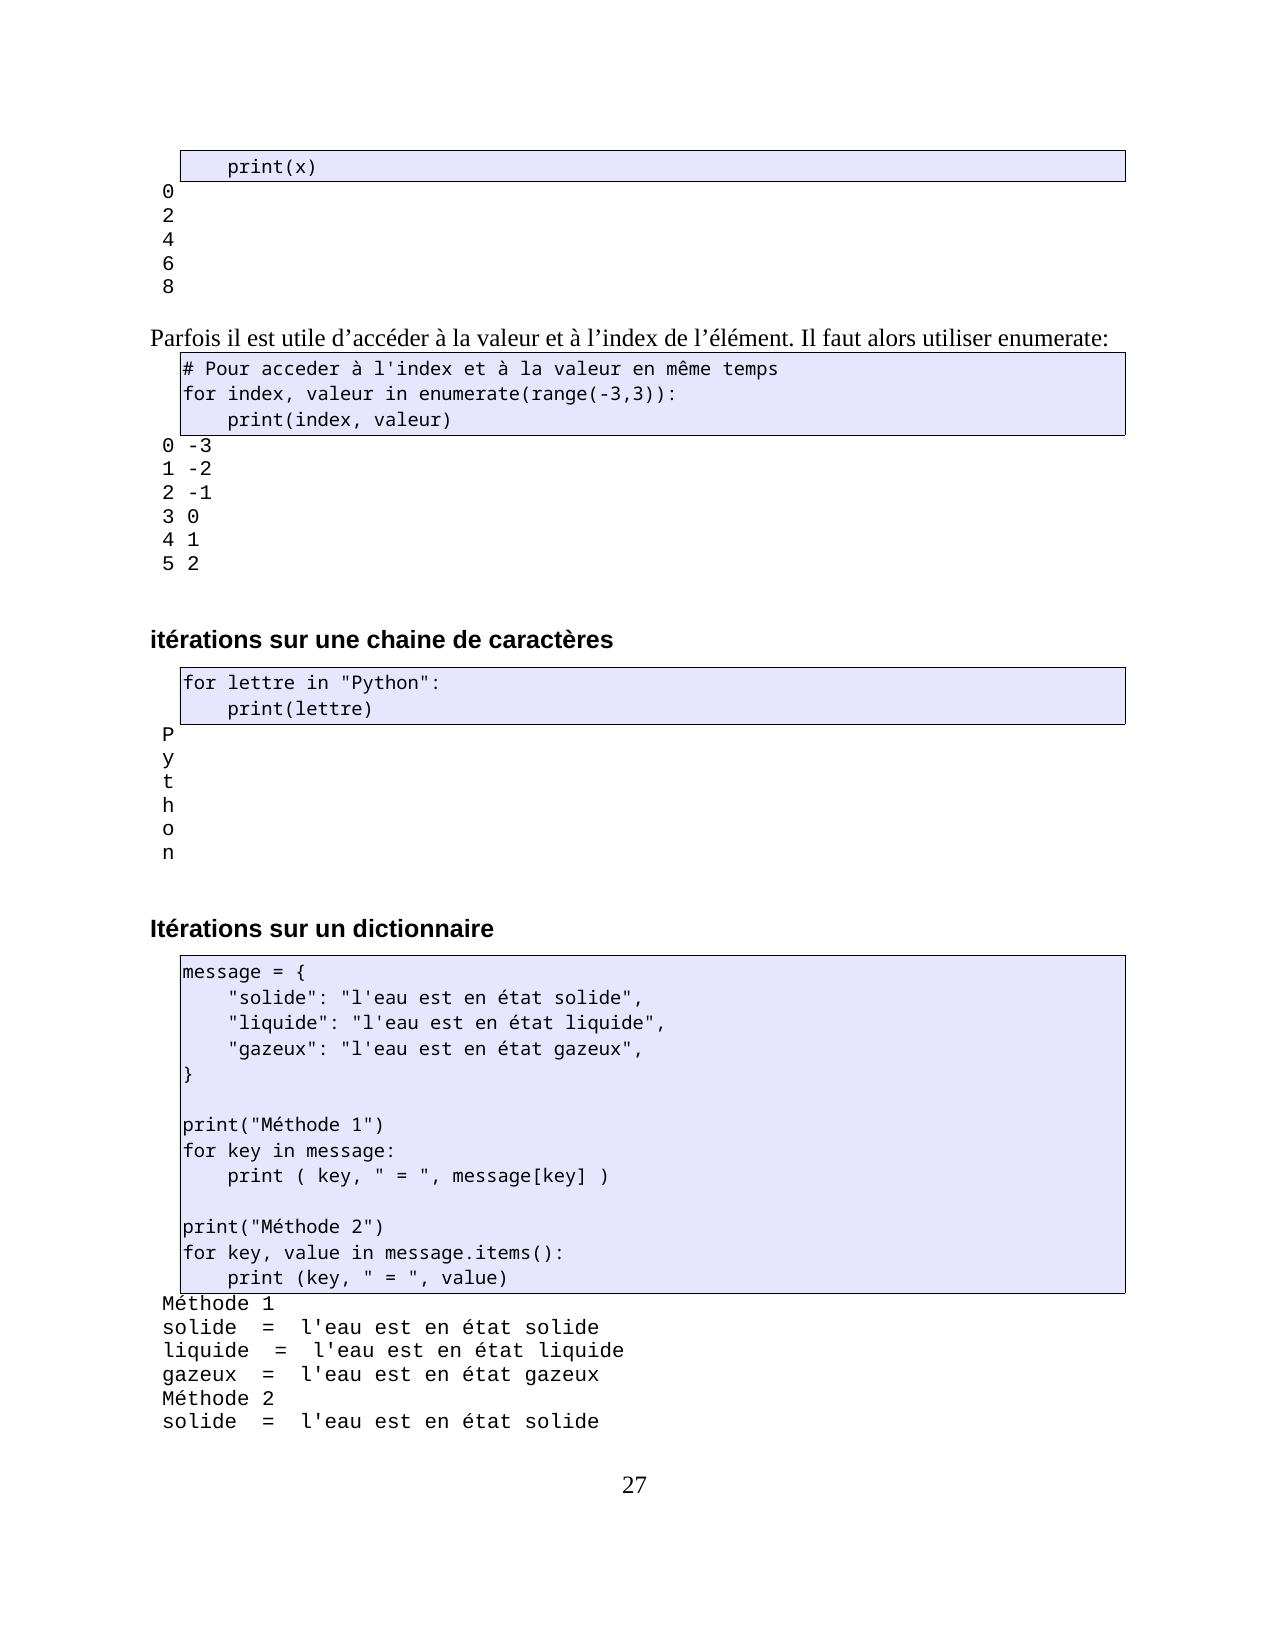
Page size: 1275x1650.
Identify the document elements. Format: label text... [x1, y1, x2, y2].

text liquide = l'eau est en état liquide [162, 1341, 1125, 1364]
text # Pour acceder à l'index et à la valeur en même temps [181, 353, 1125, 378]
text Méthode 1 [162, 1293, 1125, 1317]
text 5 2 [162, 553, 1125, 577]
text "gazeux": "l'eau est en état gazeux", [181, 1032, 1125, 1057]
subtitle itérations sur une chaine de caractères [150, 625, 1125, 654]
text 1 -2 [162, 458, 1125, 482]
text n [162, 842, 1125, 866]
text t [162, 771, 1125, 794]
text 4 [162, 229, 1125, 252]
text h [162, 794, 1125, 818]
text 6 [162, 252, 1125, 276]
text for index, valeur in enumerate(range(-3,3)): [181, 378, 1125, 403]
text "liquide": "l'eau est en état liquide", [181, 1006, 1125, 1032]
text message = { [181, 956, 1125, 981]
text for key in message: [181, 1134, 1125, 1159]
text } [181, 1057, 1125, 1083]
text y [162, 747, 1125, 771]
text 0 -3 [162, 435, 1125, 458]
text print(index, valeur) [181, 403, 1125, 435]
text print ( key, " = ", message[key] ) [181, 1159, 1125, 1185]
text 2 [162, 205, 1125, 229]
text 3 0 [162, 506, 1125, 529]
text 4 1 [162, 529, 1125, 553]
text 0 [162, 182, 1125, 205]
text 8 [162, 276, 1125, 300]
text 2 -1 [162, 482, 1125, 506]
text P [162, 724, 1125, 747]
text for lettre in "Python": [181, 668, 1125, 692]
subtitle Itérations sur un dictionnaire [150, 914, 1125, 943]
text solide = l'eau est en état solide [162, 1411, 1125, 1435]
text Méthode 2 [162, 1388, 1125, 1411]
text o [162, 818, 1125, 842]
text solide = l'eau est en état solide [162, 1317, 1125, 1341]
text print(x) [181, 151, 1125, 181]
text print("Méthode 1") [181, 1108, 1125, 1134]
text gazeux = l'eau est en état gazeux [162, 1364, 1125, 1388]
text print(lettre) [181, 692, 1125, 724]
text print (key, " = ", value) [181, 1262, 1125, 1293]
text for key, value in message.items(): [181, 1236, 1125, 1262]
text Parfois il est utile d’accéder à la valeur et à l’index de l’élément. Il faut alors utiliser enumerate: [150, 323, 1125, 352]
text "solide": "l'eau est en état solide", [181, 981, 1125, 1006]
text print("Méthode 2") [181, 1211, 1125, 1236]
